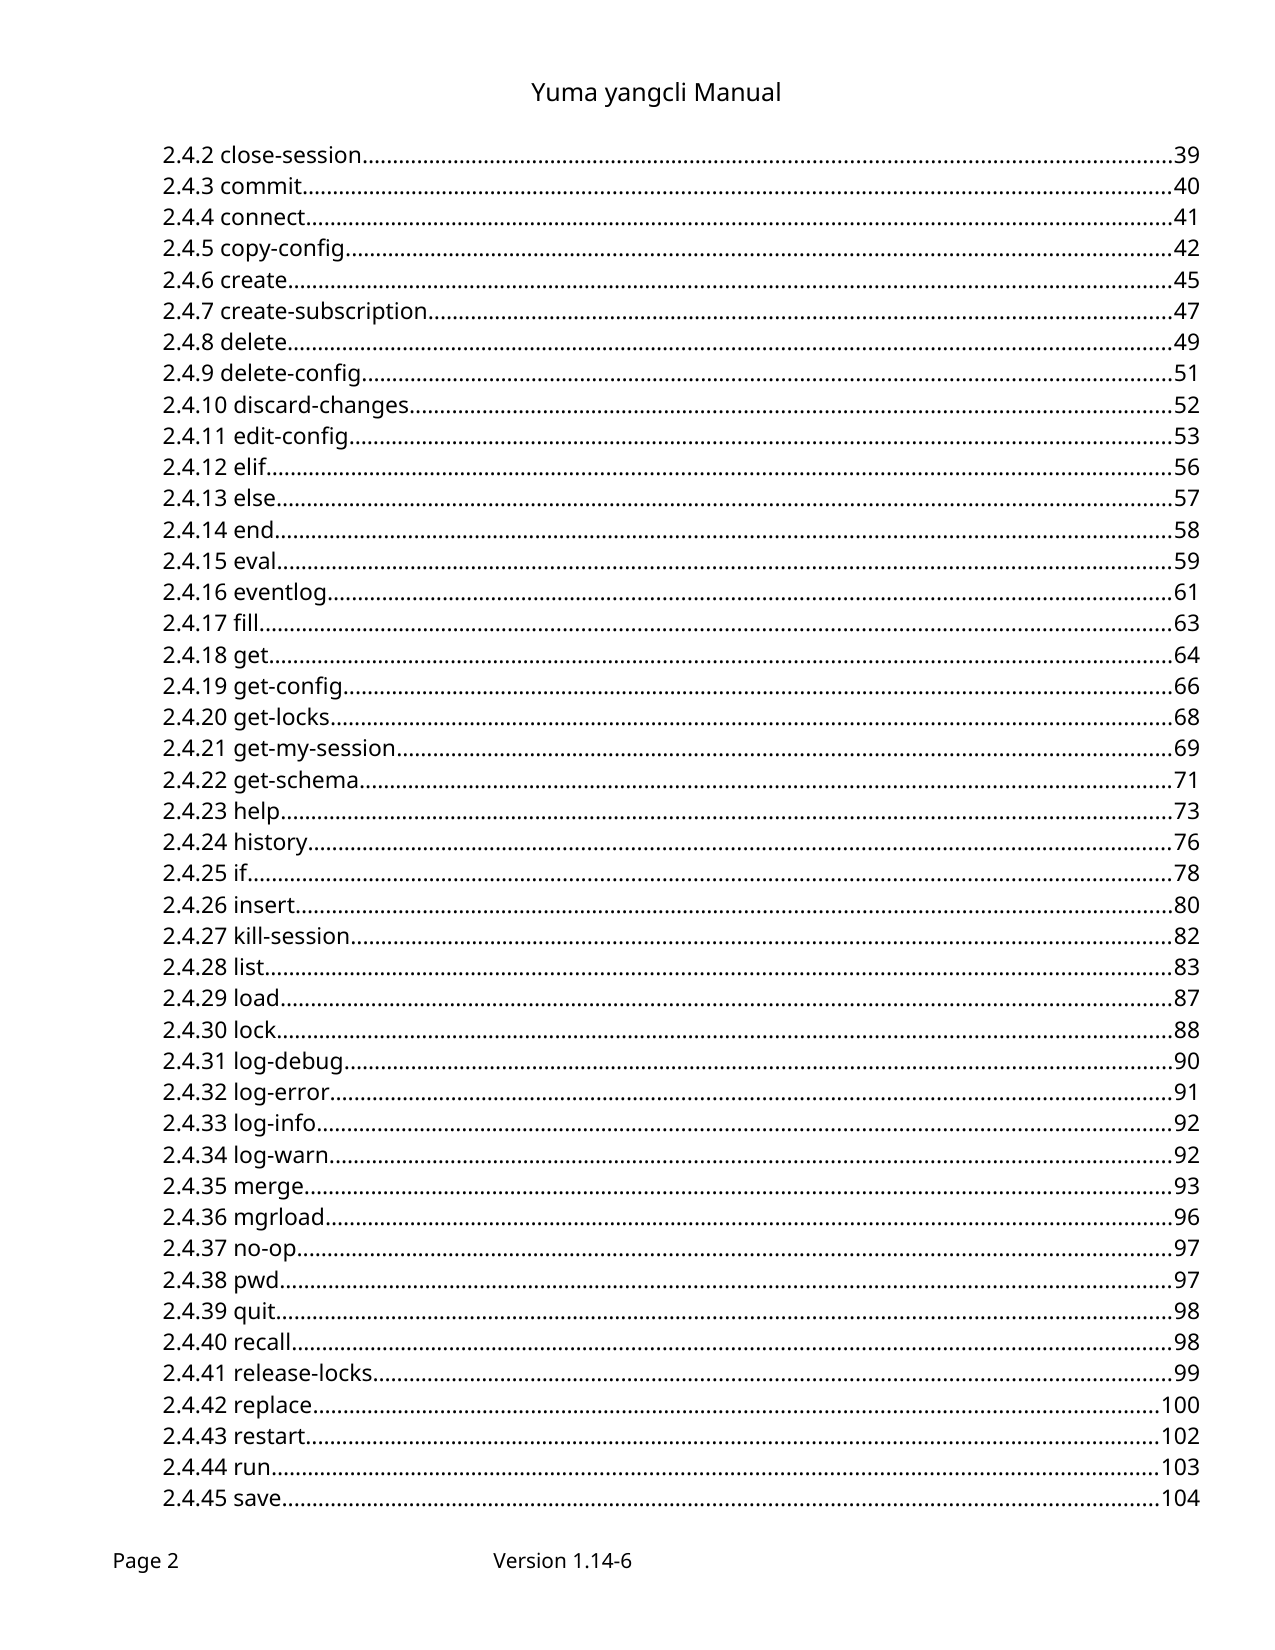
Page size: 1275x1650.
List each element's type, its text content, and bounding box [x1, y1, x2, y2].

text 2.4.35 merge 93 [162, 1170, 1200, 1201]
text 2.4.25 if 78 [162, 857, 1200, 888]
text 2.4.28 list 83 [162, 951, 1200, 982]
text 2.4.4 connect 41 [162, 201, 1200, 232]
text 2.4.34 log-warn 92 [162, 1138, 1200, 1170]
text 2.4.39 quit 98 [162, 1295, 1200, 1326]
text 2.4.45 save 104 [162, 1482, 1200, 1513]
text 2.4.19 get-config 66 [162, 670, 1200, 701]
text 2.4.2 close-session 39 [162, 138, 1200, 170]
text 2.4.21 get-my-session 69 [162, 732, 1200, 763]
text 2.4.15 eval 59 [162, 545, 1200, 576]
text 2.4.44 run 103 [162, 1451, 1200, 1482]
text 2.4.8 delete 49 [162, 326, 1200, 357]
text 2.4.27 kill-session 82 [162, 920, 1200, 951]
text 2.4.17 fill 63 [162, 607, 1200, 638]
text 2.4.6 create 45 [162, 263, 1200, 295]
text 2.4.36 mgrload 96 [162, 1201, 1200, 1232]
text 2.4.40 recall 98 [162, 1326, 1200, 1357]
text 2.4.31 log-debug 90 [162, 1045, 1200, 1076]
text 2.4.10 discard-changes 52 [162, 388, 1200, 420]
text 2.4.23 help 73 [162, 795, 1200, 826]
text 2.4.26 insert 80 [162, 888, 1200, 920]
text 2.4.12 elif 56 [162, 451, 1200, 482]
text 2.4.32 log-error 91 [162, 1076, 1200, 1107]
text 2.4.13 else 57 [162, 482, 1200, 513]
text 2.4.14 end 58 [162, 513, 1200, 545]
text 2.4.38 pwd 97 [162, 1263, 1200, 1295]
text 2.4.33 log-info 92 [162, 1107, 1200, 1138]
text 2.4.5 copy-config 42 [162, 232, 1200, 263]
text 2.4.24 history 76 [162, 826, 1200, 857]
text 2.4.22 get-schema 71 [162, 763, 1200, 795]
text 2.4.7 create-subscription 47 [162, 295, 1200, 326]
text 2.4.41 release-locks 99 [162, 1357, 1200, 1388]
text 2.4.18 get 64 [162, 638, 1200, 670]
text 2.4.9 delete-config 51 [162, 357, 1200, 388]
text 2.4.3 commit 40 [162, 170, 1200, 201]
text 2.4.20 get-locks 68 [162, 701, 1200, 732]
text 2.4.30 lock 88 [162, 1013, 1200, 1045]
text 2.4.37 no-op 97 [162, 1232, 1200, 1263]
text 2.4.43 restart 102 [162, 1420, 1200, 1451]
text 2.4.16 eventlog 61 [162, 576, 1200, 607]
text 2.4.42 replace 100 [162, 1388, 1200, 1420]
text 2.4.29 load 87 [162, 982, 1200, 1013]
text 2.4.11 edit-config 53 [162, 420, 1200, 451]
